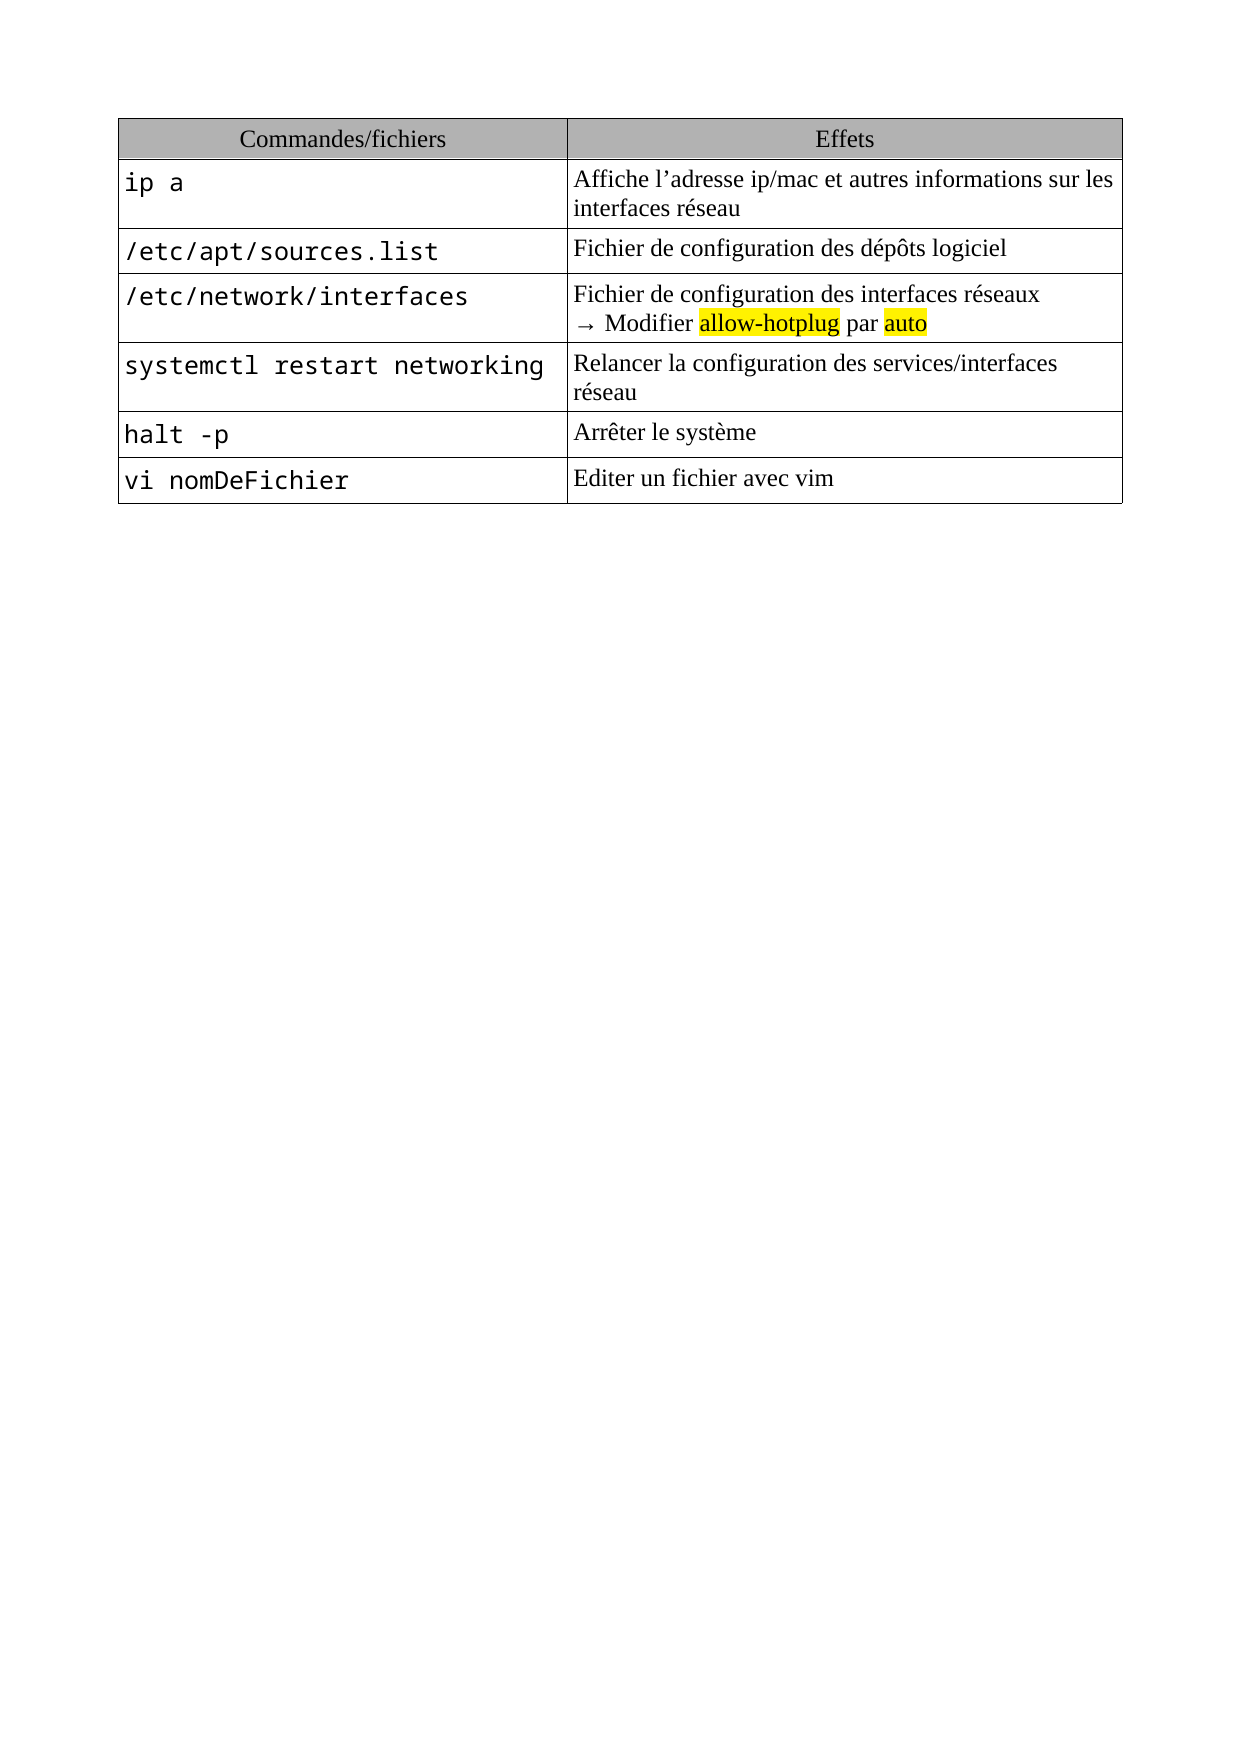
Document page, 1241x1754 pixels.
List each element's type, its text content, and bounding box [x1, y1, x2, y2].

table_cell /etc/apt/sources.list [119, 229, 567, 273]
table_cell vi nomDeFichier [119, 458, 567, 502]
table_header Commandes/fichiers [119, 119, 567, 158]
table_cell halt -p [119, 412, 567, 457]
table_cell Arrêter le système [568, 412, 1122, 457]
table_header Effets [568, 119, 1122, 158]
table_cell Relancer la configuration des services/interfaces réseau [568, 343, 1122, 411]
table_cell /etc/network/interfaces [119, 274, 567, 342]
table_cell Affiche l’adresse ip/mac et autres informations sur les interfaces réseau [568, 160, 1122, 227]
table_cell Editer un fichier avec vim [568, 458, 1122, 502]
table_cell systemctl restart networking [119, 343, 567, 411]
table_cell ip a [119, 160, 567, 227]
table_cell Fichier de configuration des interfaces réseaux → Modifier allow-hotplug par auto [568, 274, 1122, 342]
table_cell Fichier de configuration des dépôts logiciel [568, 229, 1122, 273]
